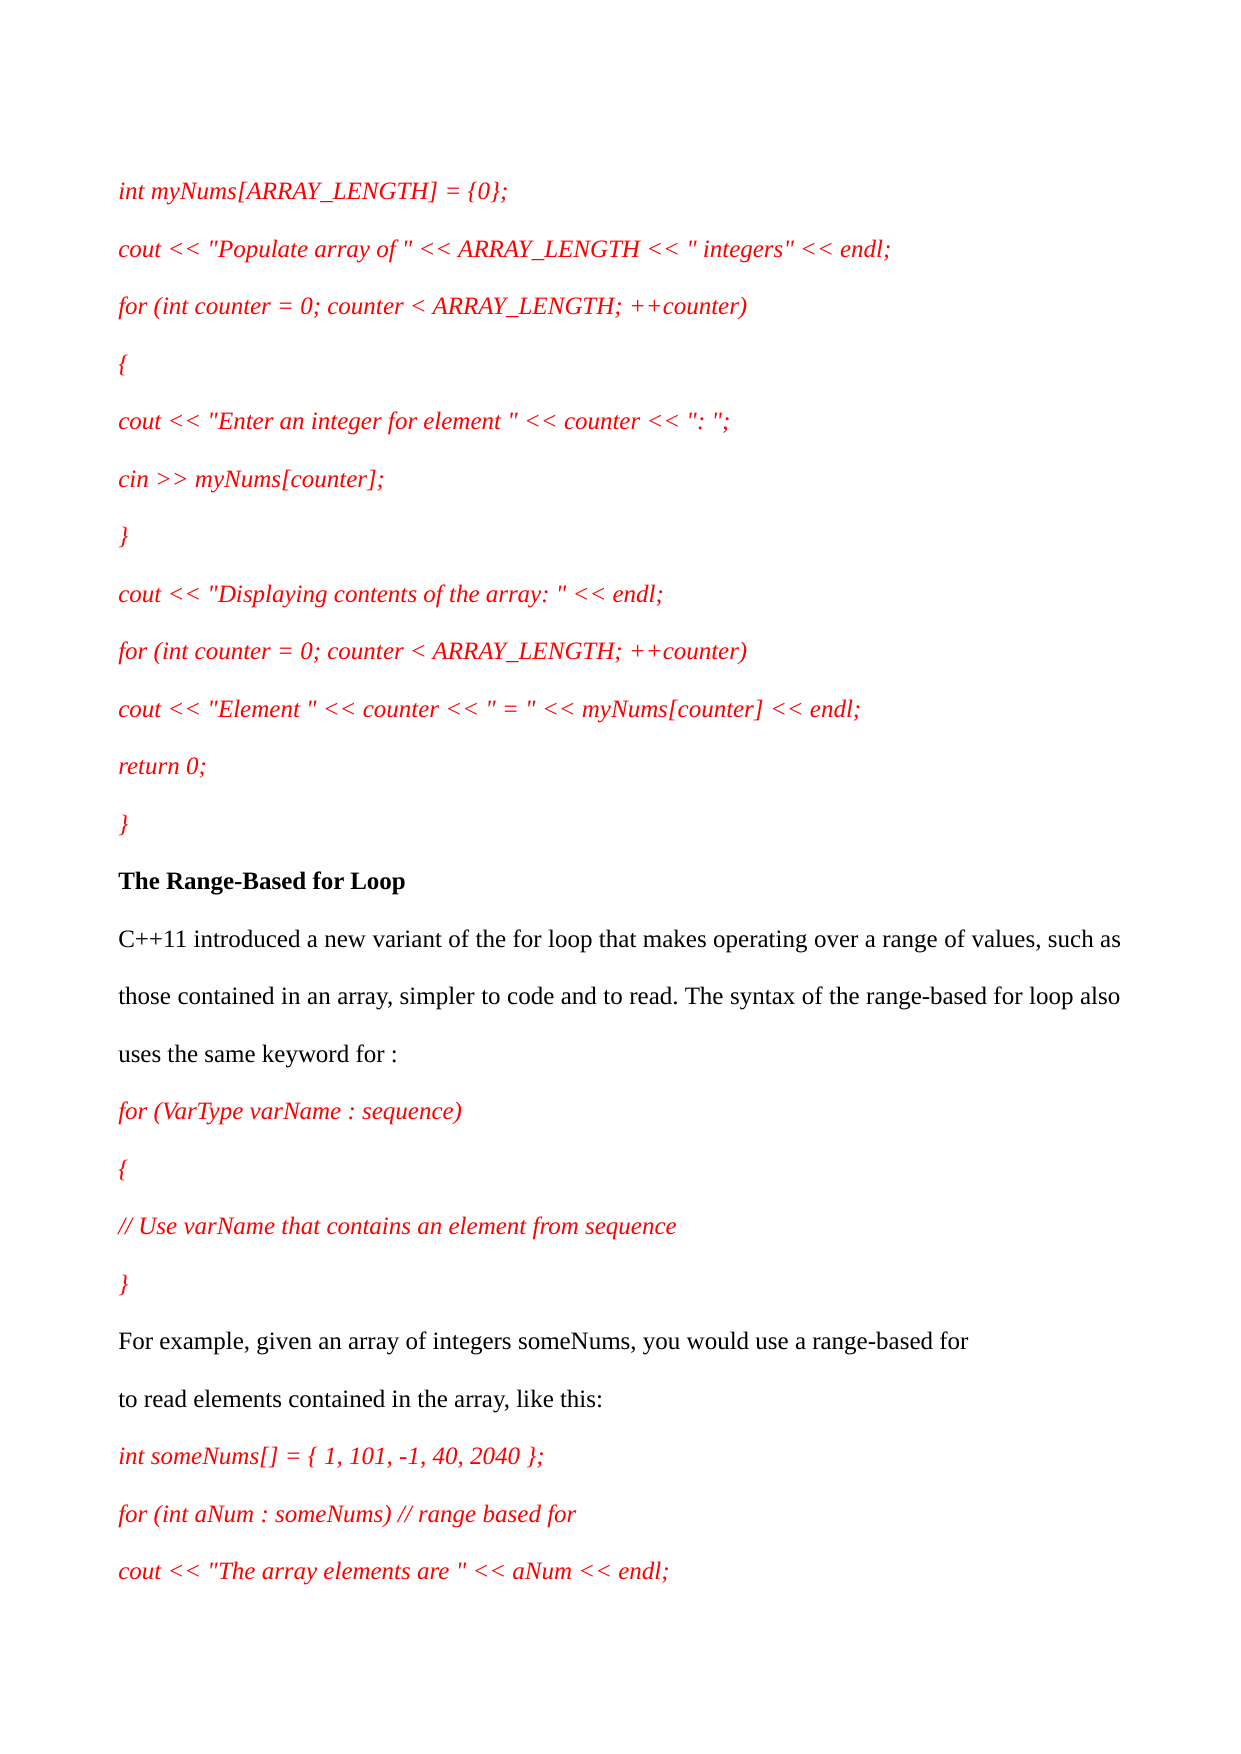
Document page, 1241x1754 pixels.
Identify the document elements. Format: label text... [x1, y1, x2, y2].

text to read elements contained in the array, like this: [118, 1384, 1122, 1413]
text cout << "The array elements are " << aNum << endl; [118, 1556, 1122, 1585]
text // Use varName that contains an element from sequence [118, 1211, 1122, 1240]
text int myNums[ARRAY_LENGTH] = {0}; [118, 176, 1122, 205]
text The Range-Based for Loop [118, 866, 1122, 895]
text { [118, 349, 1122, 378]
text } [118, 521, 1122, 550]
text C++11 introduced a new variant of the for loop that makes operating over a range of values, such as those contained in an array, simpler to code and to read. The syntax of the range-based for loop also uses the same keyword for : [118, 924, 1122, 1068]
text cout << "Enter an integer for element " << counter << ": "; [118, 406, 1122, 435]
text for (int counter = 0; counter < ARRAY_LENGTH; ++counter) [118, 636, 1122, 665]
text cout << "Displaying contents of the array: " << endl; [118, 579, 1122, 608]
text { [118, 1154, 1122, 1183]
text for (int counter = 0; counter < ARRAY_LENGTH; ++counter) [118, 291, 1122, 320]
text return 0; [118, 751, 1122, 780]
text int someNums[] = { 1, 101, -1, 40, 2040 }; [118, 1441, 1122, 1470]
text } [118, 809, 1122, 838]
text cout << "Element " << counter << " = " << myNums[counter] << endl; [118, 694, 1122, 723]
text } [118, 1269, 1122, 1298]
text cout << "Populate array of " << ARRAY_LENGTH << " integers" << endl; [118, 234, 1122, 263]
text for (int aNum : someNums) // range based for [118, 1499, 1122, 1528]
text for (VarType varName : sequence) [118, 1096, 1122, 1125]
text For example, given an array of integers someNums, you would use a range-based for [118, 1326, 1122, 1355]
text cin >> myNums[counter]; [118, 464, 1122, 493]
